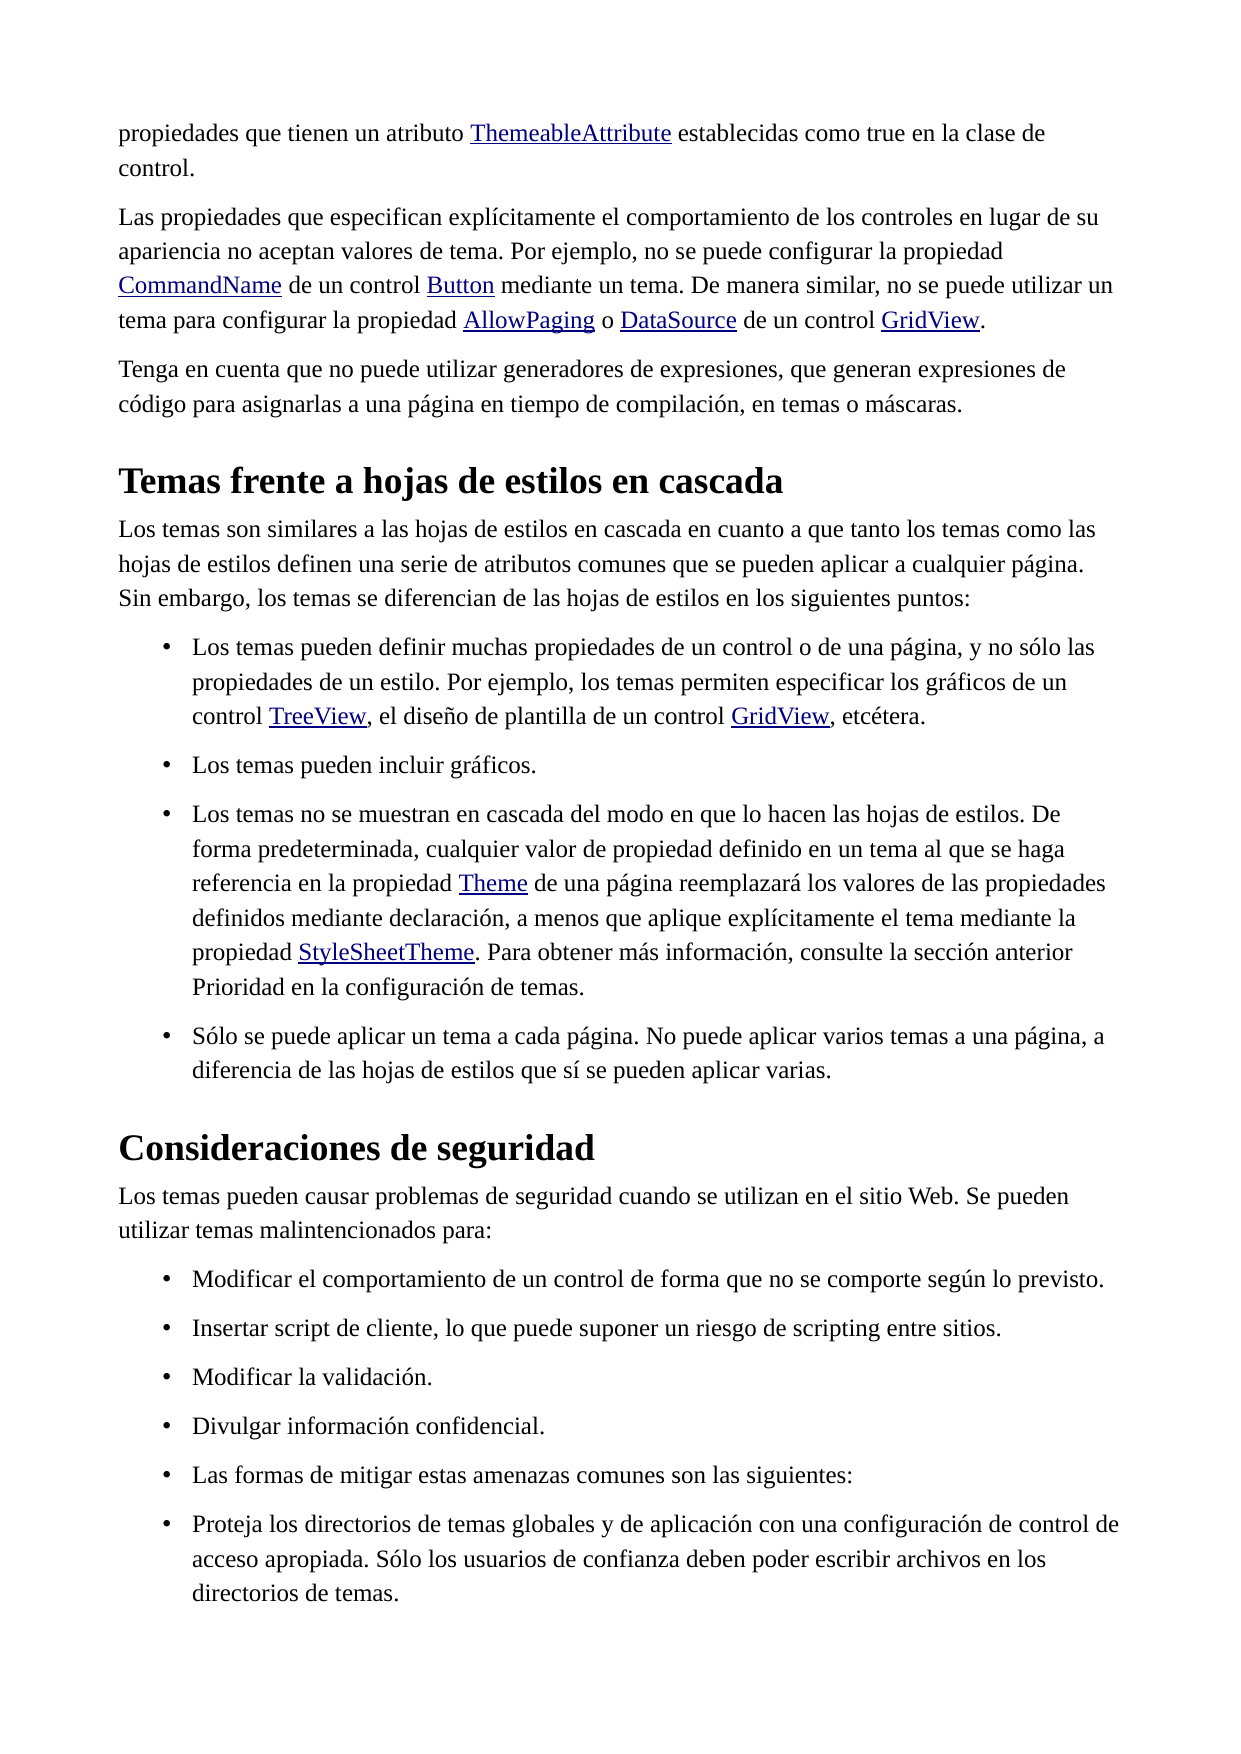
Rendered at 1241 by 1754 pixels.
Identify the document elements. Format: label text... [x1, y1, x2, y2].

list Proteja los directorios de temas globales y de aplicación con una configuración de control de acceso apropiada. Sólo los usuarios de confianza deben poder escribir archivos en los directorios de temas. [162, 1509, 1122, 1607]
subtitle Temas frente a hojas de estilos en cascada [118, 458, 1122, 502]
text propiedades que tienen un atributo ThemeableAttribute establecidas como true en la clase de control. [118, 118, 1122, 181]
subtitle Consideraciones de seguridad [118, 1125, 1122, 1168]
text Los temas son similares a las hojas de estilos en cascada en cuanto a que tanto los temas como las hojas de estilos definen una serie de atributos comunes que se pueden aplicar a cualquier página. Sin embargo, los temas se diferencian de las hojas de estilos en los siguientes puntos: [118, 514, 1122, 612]
list Insertar script de cliente, lo que puede suponer un riesgo de scripting entre sitios. [162, 1313, 1122, 1342]
text Las propiedades que especifican explícitamente el comportamiento de los controles en lugar de su apariencia no aceptan valores de tema. Por ejemplo, no se puede configurar la propiedad CommandName de un control Button mediante un tema. De manera similar, no se puede utilizar un tema para configurar la propiedad AllowPaging o DataSource de un control GridView. [118, 202, 1122, 334]
list Modificar el comportamiento de un control de forma que no se comporte según lo previsto. [162, 1264, 1122, 1293]
list Los temas no se muestran en cascada del modo en que lo hacen las hojas de estilos. De forma predeterminada, cualquier valor de propiedad definido en un tema al que se haga referencia en la propiedad Theme de una página reemplazará los valores de las propiedades definidos mediante declaración, a menos que aplique explícitamente el tema mediante la propiedad StyleSheetTheme. Para obtener más información, consulte la sección anterior Prioridad en la configuración de temas. [162, 799, 1122, 1000]
list Las formas de mitigar estas amenazas comunes son las siguientes: [162, 1461, 1122, 1489]
text Los temas pueden causar problemas de seguridad cuando se utilizan en el sitio Web. Se pueden utilizar temas malintencionados para: [118, 1181, 1122, 1244]
list Los temas pueden definir muchas propiedades de un control o de una página, y no sólo las propiedades de un estilo. Por ejemplo, los temas permiten especificar los gráficos de un control TreeView, el diseño de plantilla de un control GridView, etcétera. [162, 632, 1122, 730]
text Tenga en cuenta que no puede utilizar generadores de expresiones, que generan expresiones de código para asignarlas a una página en tiempo de compilación, en temas o máscaras. [118, 354, 1122, 417]
list Los temas pueden incluir gráficos. [162, 750, 1122, 779]
list Sólo se puede aplicar un tema a cada página. No puede aplicar varios temas a una página, a diferencia de las hojas de estilos que sí se pueden aplicar varias. [162, 1021, 1122, 1084]
list Modificar la validación. [162, 1362, 1122, 1391]
list Divulgar información confidencial. [162, 1411, 1122, 1440]
